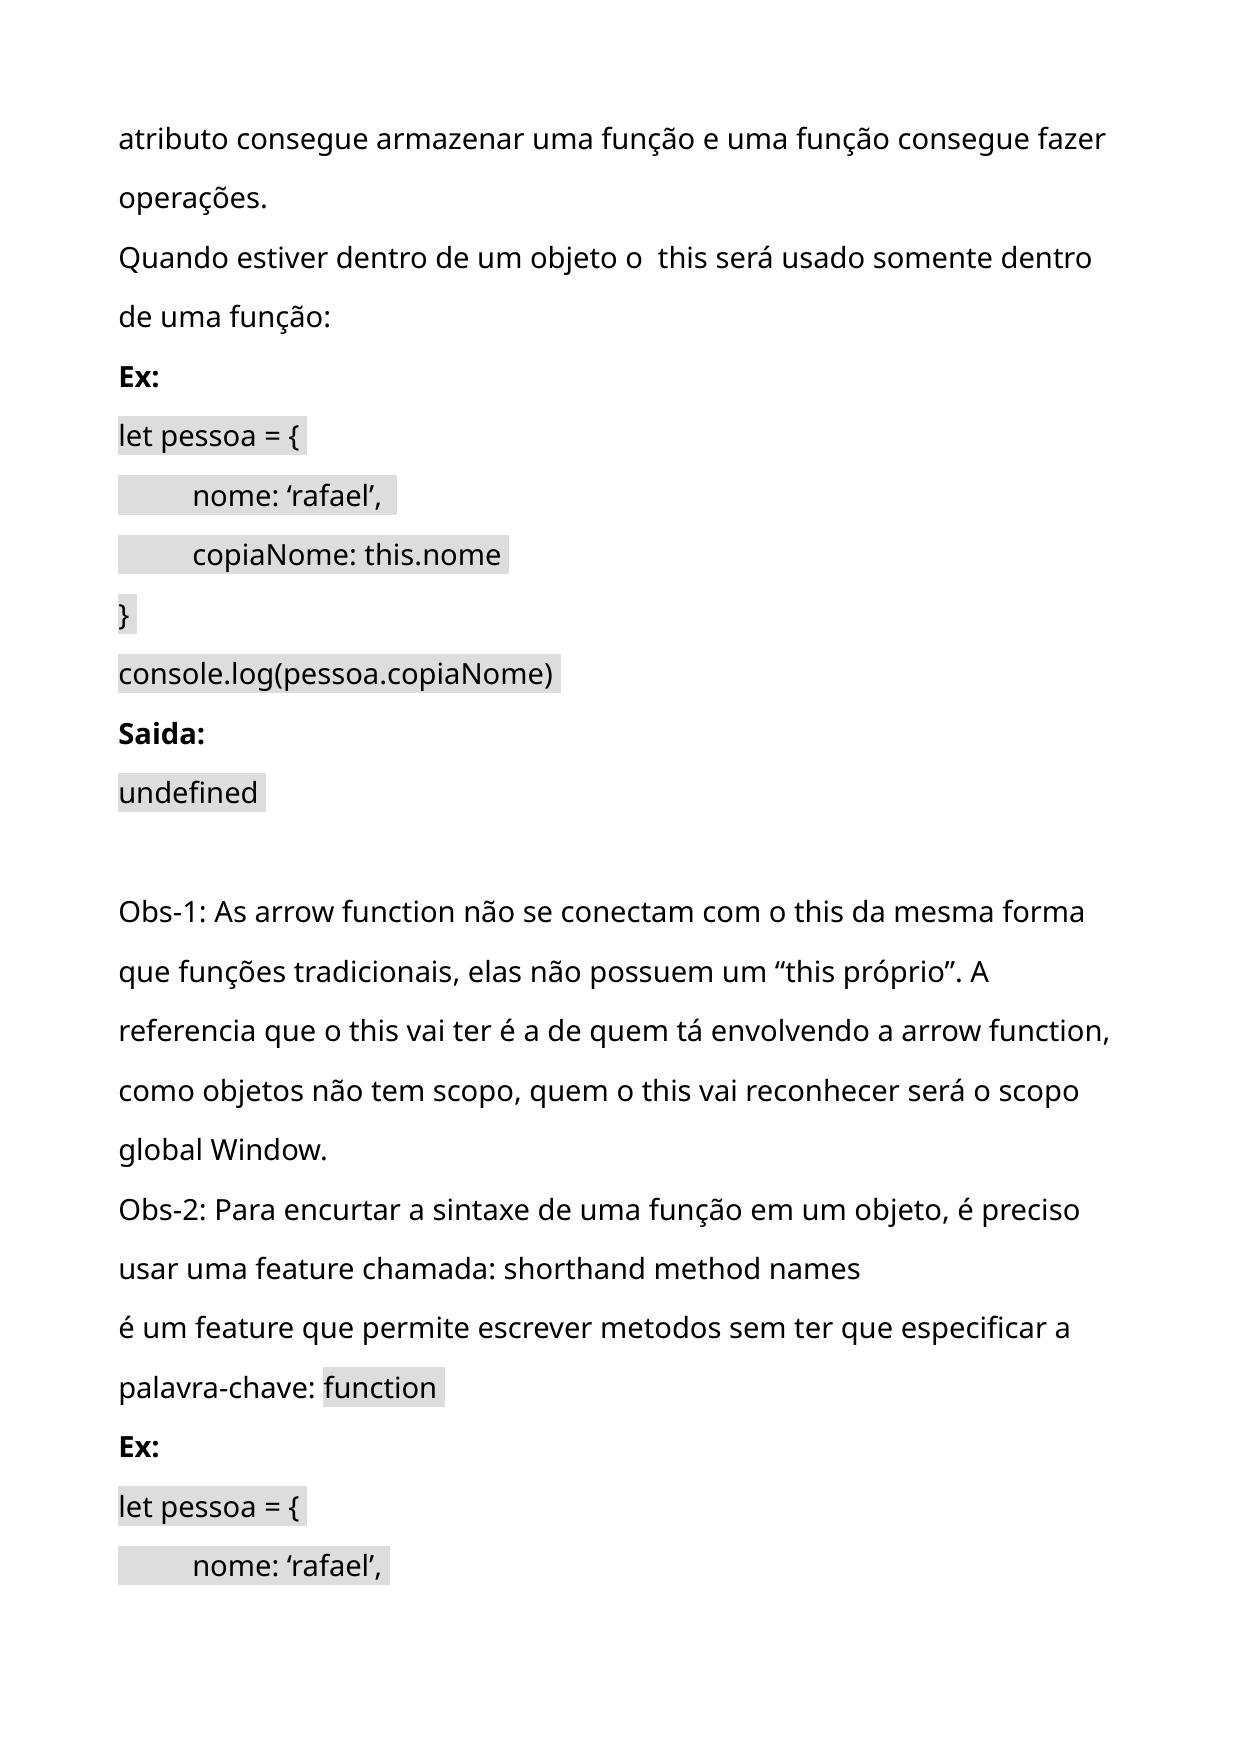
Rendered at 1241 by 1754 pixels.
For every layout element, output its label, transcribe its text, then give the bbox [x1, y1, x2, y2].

text } [118, 594, 1122, 634]
text é um feature que permite escrever metodos sem ter que especificar a palavra-chave: function [118, 1308, 1122, 1407]
text Obs-2: Para encurtar a sintaxe de uma função em um objeto, é preciso usar uma feature chamada: shorthand method names [118, 1189, 1122, 1288]
text Ex: [118, 356, 1122, 396]
text copiaNome: this.nome [118, 534, 1122, 574]
text undefined [118, 772, 1122, 812]
text console.log(pessoa.copiaNome) [118, 653, 1122, 693]
text nome: ‘rafael’, [118, 1546, 1122, 1585]
text let pessoa = { [118, 416, 1122, 455]
text Saida: [118, 713, 1122, 753]
text atributo consegue armazenar uma função e uma função consegue fazer operações. [118, 118, 1122, 217]
text Obs-1: As arrow function não se conectam com o this da mesma forma que funções tradicionais, elas não possuem um “this próprio”. A referencia que o this vai ter é a de quem tá envolvendo a arrow function, como objetos não tem scopo, quem o this vai reconhecer será o scopo global Window. [118, 891, 1122, 1169]
text nome: ‘rafael’, [118, 475, 1122, 515]
text let pessoa = { [118, 1486, 1122, 1526]
text Ex: [118, 1427, 1122, 1466]
text Quando estiver dentro de um objeto o this será usado somente dentro de uma função: [118, 237, 1122, 336]
